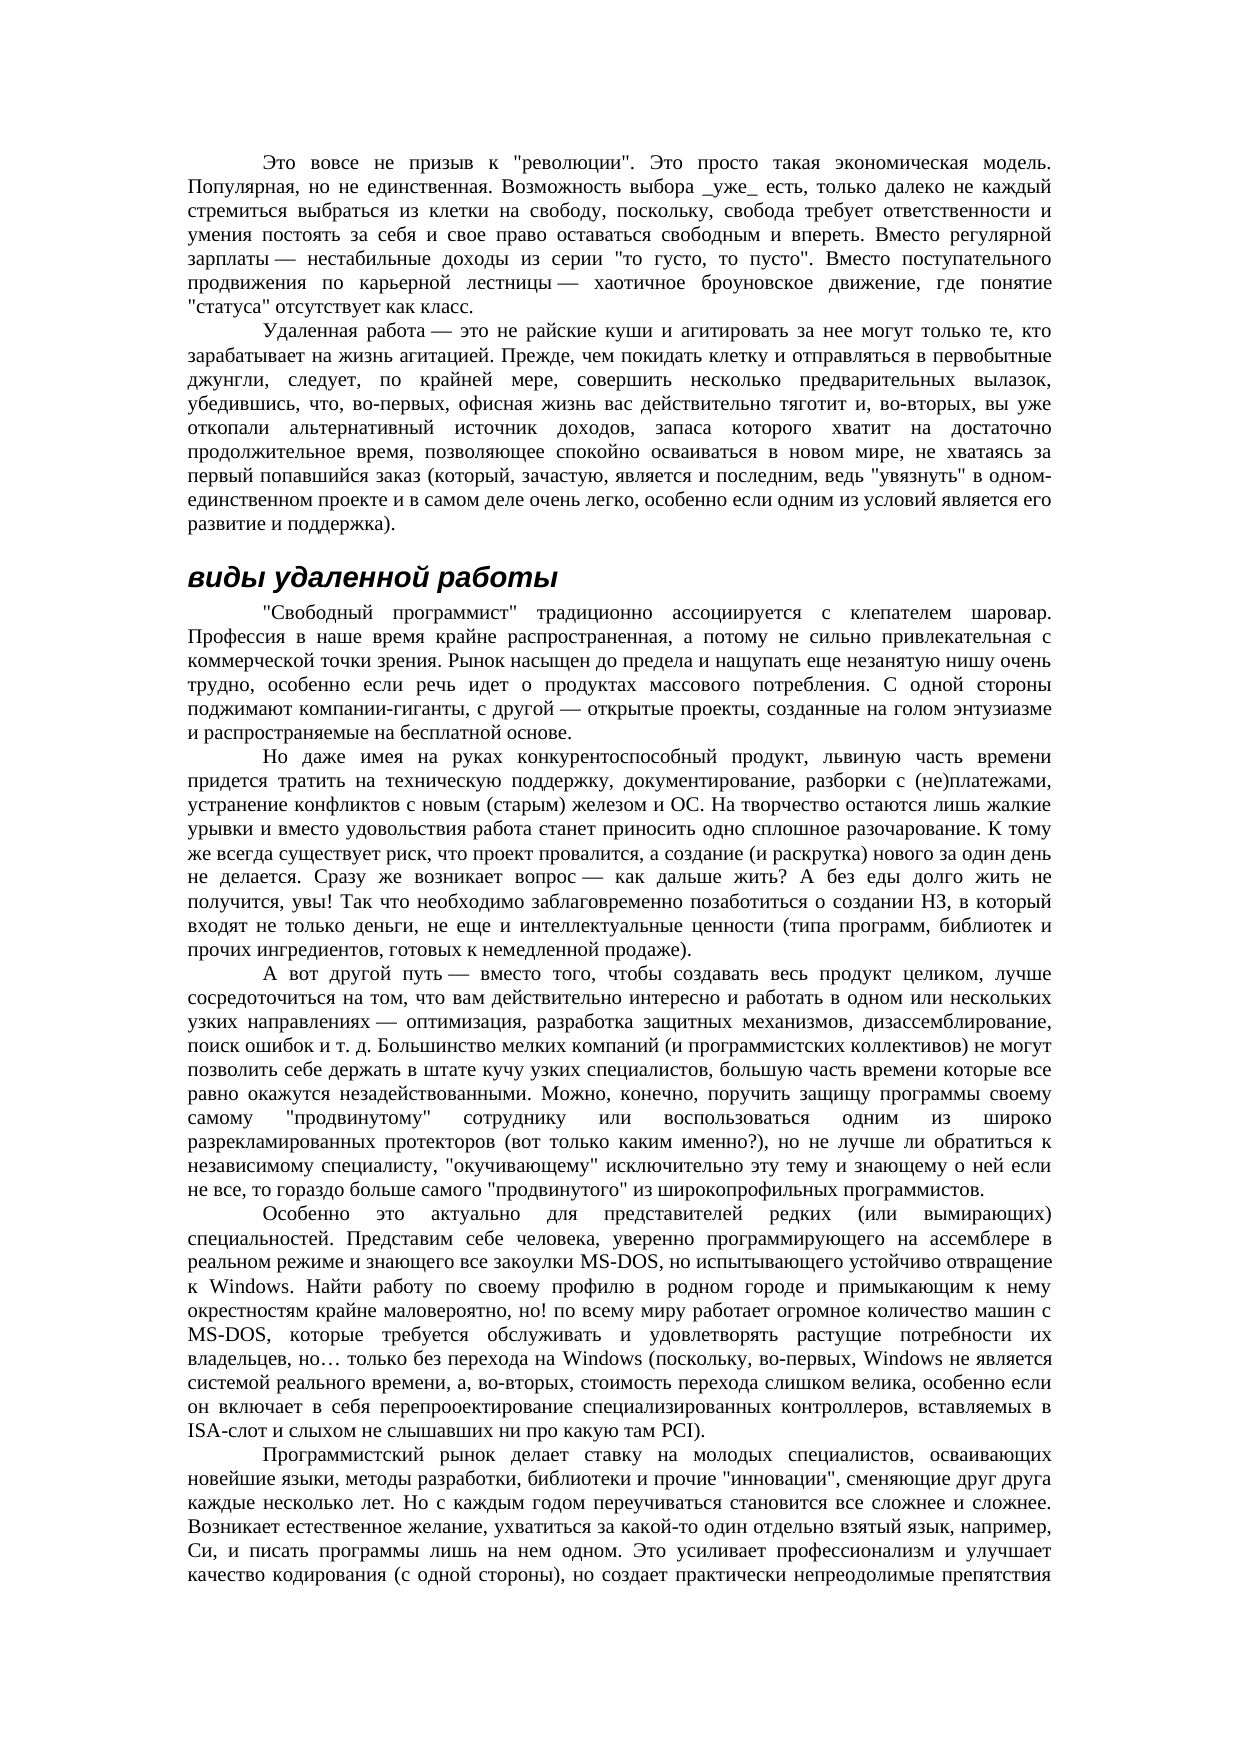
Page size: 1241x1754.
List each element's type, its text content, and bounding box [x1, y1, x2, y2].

text Удаленная работа — это не райские куши и агитировать за нее могут только те, кто зарабатывает на жизнь агитацией. Прежде, чем покидать клетку и отправляться в первобытные джунгли, следует, по крайней мере, совершить несколько предварительных вылазок, убедившись, что, во-первых, офисная жизнь вас действительно тяготит и, во-вторых, вы уже откопали альтернативный источник доходов, запаса которого хватит на достаточно продолжительное время, позволяющее спокойно осваиваться в новом мире, не хватаясь за первый попавшийся заказ (который, зачастую, является и последним, ведь "увязнуть" в одном-единственном проекте и в самом деле очень легко, особенно если одним из условий является его развитие и поддержка). [187, 318, 1053, 535]
text Программистский рынок делает ставку на молодых специалистов, осваивающих новейшие языки, методы разработки, библиотеки и прочие "инновации", сменяющие друг друга каждые несколько лет. Но с каждым годом переучиваться становится все сложнее и сложнее. Возникает естественное желание, ухватиться за какой-то один отдельно взятый язык, например, Си, и писать программы лишь на нем одном. Это усиливает профессионализм и улучшает качество кодирования (с одной стороны), но создает практически непреодолимые препятствия [187, 1442, 1053, 1586]
subtitle виды удаленной работы [187, 560, 1053, 593]
text Особенно это актуально для представителей редких (или вымирающих) специальностей. Представим себе человека, уверенно программирующего на ассемблере в реальном режиме и знающего все закоулки MS-DOS, но испытывающего устойчиво отвращение к Windows. Найти работу по своему профилю в родном городе и примыкающим к нему окрестностям крайне маловероятно, но! по всему миру работает огромное количество машин с MS-DOS, которые требуется обслуживать и удовлетворять растущие потребности их владельцев, но… только без перехода на Windows (поскольку, во-первых, Windows не является системой реального времени, а, во-вторых, стоимость перехода слишком велика, особенно если он включает в себя перепрооектирование специализированных контроллеров, вставляемых в ISA-слот и слыхом не слышавших ни про какую там PCI). [187, 1201, 1053, 1442]
text Но даже имея на руках конкурентоспособный продукт, львиную часть времени придется тратить на техническую поддержку, документирование, разборки с (не)платежами, устранение конфликтов с новым (старым) железом и ОС. На творчество остаются лишь жалкие урывки и вместо удовольствия работа станет приносить одно сплошное разочарование. К тому же всегда существует риск, что проект провалится, а создание (и раскрутка) нового за один день не делается. Сразу же возникает вопрос — как дальше жить? А без еды долго жить не получится, увы! Так что необходимо заблаговременно позаботиться о создании НЗ, в который входят не только деньги, не еще и интеллектуальные ценности (типа программ, библиотек и прочих ингредиентов, готовых к немедленной продаже). [187, 744, 1053, 961]
text "Свободный программист" традиционно ассоциируется с клепателем шаровар. Профессия в наше время крайне распространенная, а потому не сильно привлекательная с коммерческой точки зрения. Рынок насыщен до предела и нащупать еще незанятую нишу очень трудно, особенно если речь идет о продуктах массового потребления. С одной стороны поджимают компании-гиганты, с другой — открытые проекты, созданные на голом энтузиазме и распространяемые на бесплатной основе. [187, 600, 1053, 744]
text Это вовсе не призыв к "революции". Это просто такая экономическая модель. Популярная, но не единственная. Возможность выбора _уже_ есть, только далеко не каждый стремиться выбраться из клетки на свободу, поскольку, свобода требует ответственности и умения постоять за себя и свое право оставаться свободным и впереть. Вместо регулярной зарплаты — нестабильные доходы из серии "то густо, то пусто". Вместо поступательного продвижения по карьерной лестницы — хаотичное броуновское движение, где понятие "статуса" отсутствует как класс. [187, 150, 1053, 318]
text А вот другой путь — вместо того, чтобы создавать весь продукт целиком, лучше сосредоточиться на том, что вам действительно интересно и работать в одном или нескольких узких направлениях — оптимизация, разработка защитных механизмов, дизассемблирование, поиск ошибок и т. д. Большинство мелких компаний (и программистских коллективов) не могут позволить себе держать в штате кучу узких специалистов, большую часть времени которые все равно окажутся незадействованными. Можно, конечно, поручить защищу программы своему самому "продвинутому" сотруднику или воспользоваться одним из широко разрекламированных протекторов (вот только каким именно?), но не лучше ли обратиться к независимому специалисту, "окучивающему" исключительно эту тему и знающему о ней если не все, то гораздо больше самого "продвинутого" из широкопрофильных программистов. [187, 961, 1053, 1201]
